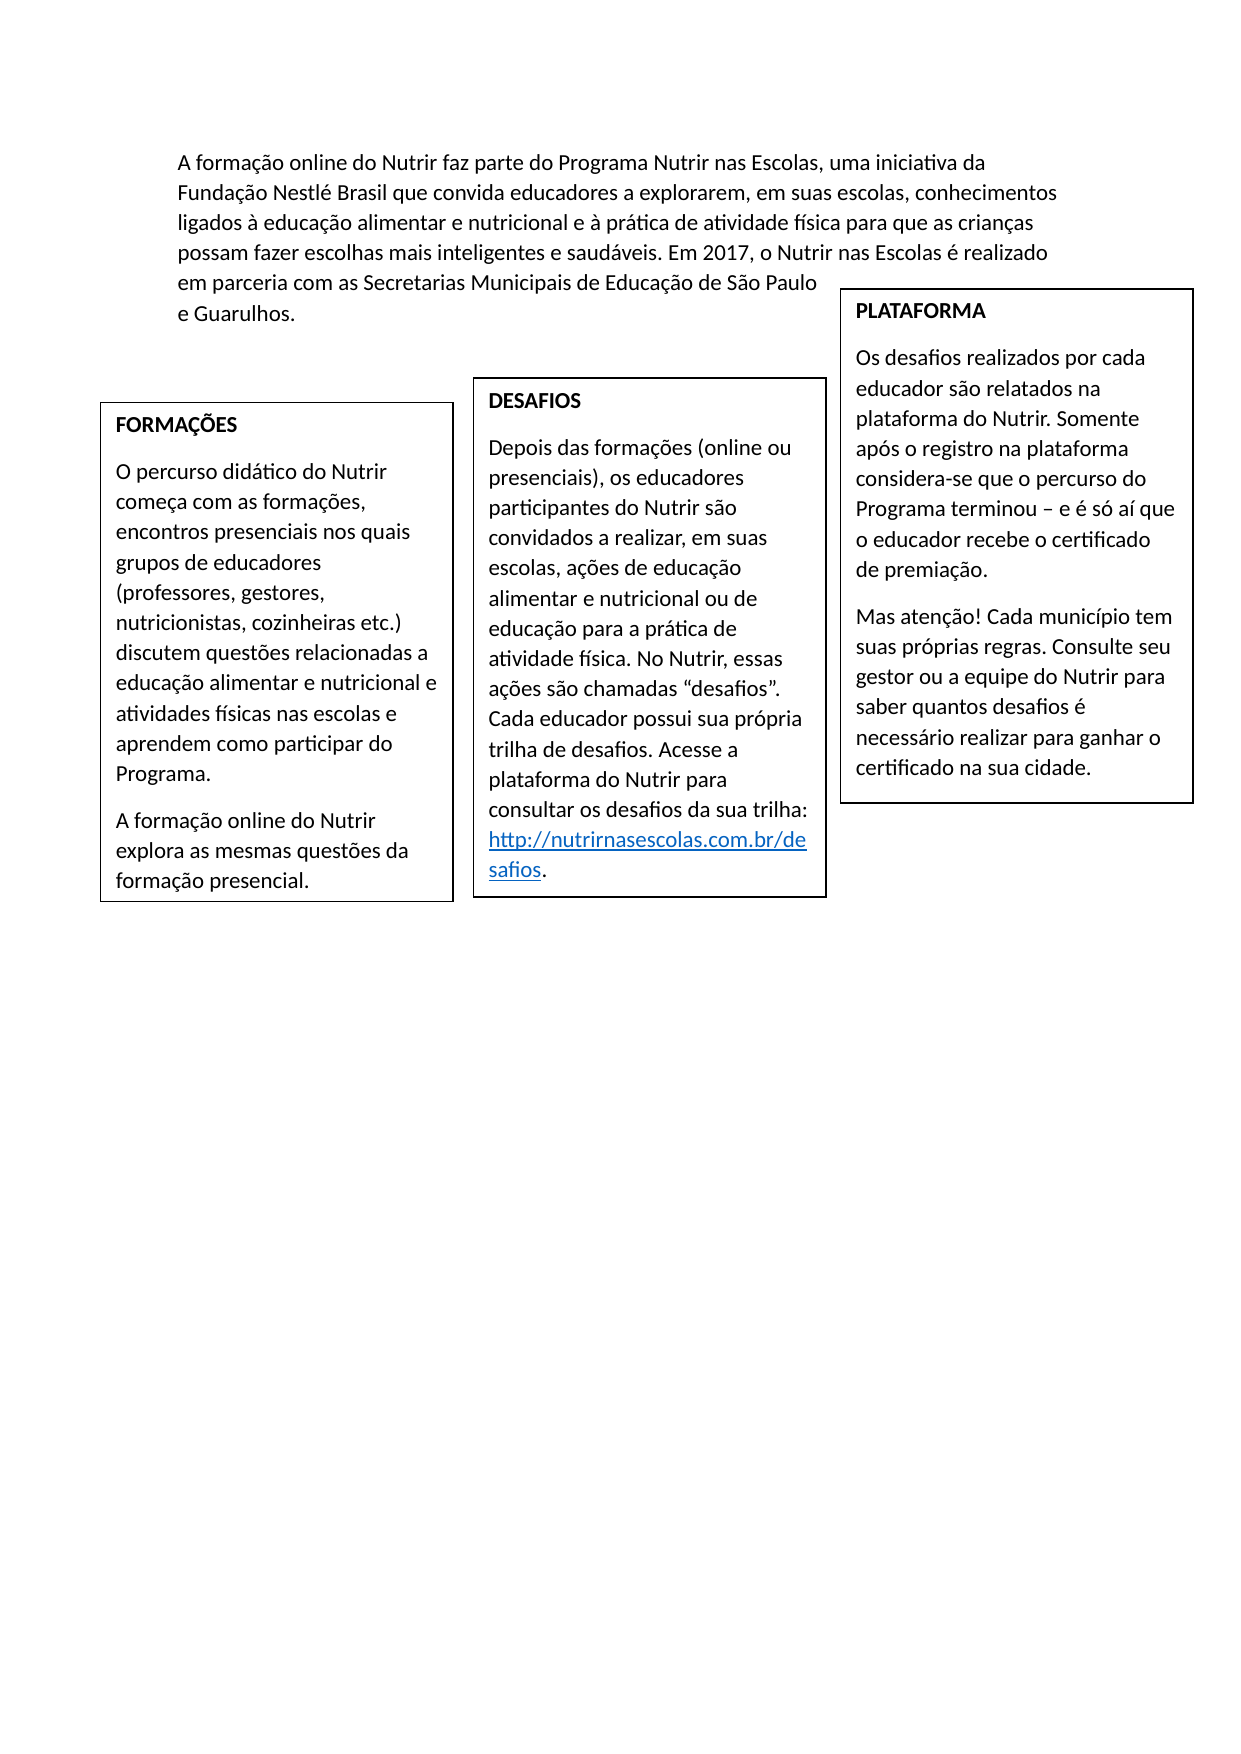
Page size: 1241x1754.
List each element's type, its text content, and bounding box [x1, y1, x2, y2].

text Depois das formações (online ou presenciais), os educadores participantes do Nutrir são convidados a realizar, em suas escolas, ações de educação alimentar e nutricional ou de educação para a prática de atividade física. No Nutrir, essas ações são chamadas “desafios”. Cada educador possui sua própria trilha de desafios. Acesse a plataforma do Nutrir para consultar os desafios da sua trilha: http://nutrirnasescolas.com.br/desafios. [488, 433, 811, 883]
text A formação online do Nutrir explora as mesmas questões da formação presencial. [116, 806, 438, 894]
text DESAFIOS [488, 386, 811, 414]
text Mas atenção! Cada município tem suas próprias regras. Consulte seu gestor ou a equipe do Nutrir para saber quantos desafios é necessário realizar para ganhar o certificado na sua cidade. [856, 602, 1178, 781]
text Os desafios realizados por cada educador são relatados na plataforma do Nutrir. Somente após o registro na plataforma considera-se que o percurso do Programa terminou – e é só aí que o educador recebe o certificado de premiação. [856, 343, 1178, 583]
text PLATAFORMA [856, 297, 1178, 324]
text FORMAÇÕES [116, 410, 438, 438]
text A formação online do Nutrir faz parte do Programa Nutrir nas Escolas, uma iniciativa da Fundação Nestlé Brasil que convida educadores a explorarem, em suas escolas, conhecimentos ligados à educação alimentar e nutricional e à prática de atividade física para que as crianças possam fazer escolhas mais inteligentes e saudáveis. Em 2017, o Nutrir nas Escolas é realizado em parceria com as Secretarias Municipais de Educação de São Paulo e Guarulhos. [177, 148, 1063, 327]
text O percurso didático do Nutrir começa com as formações, encontros presenciais nos quais grupos de educadores (professores, gestores, nutricionistas, cozinheiras etc.) discutem questões relacionadas a educação alimentar e nutricional e atividades físicas nas escolas e aprendem como participar do Programa. [116, 457, 438, 787]
